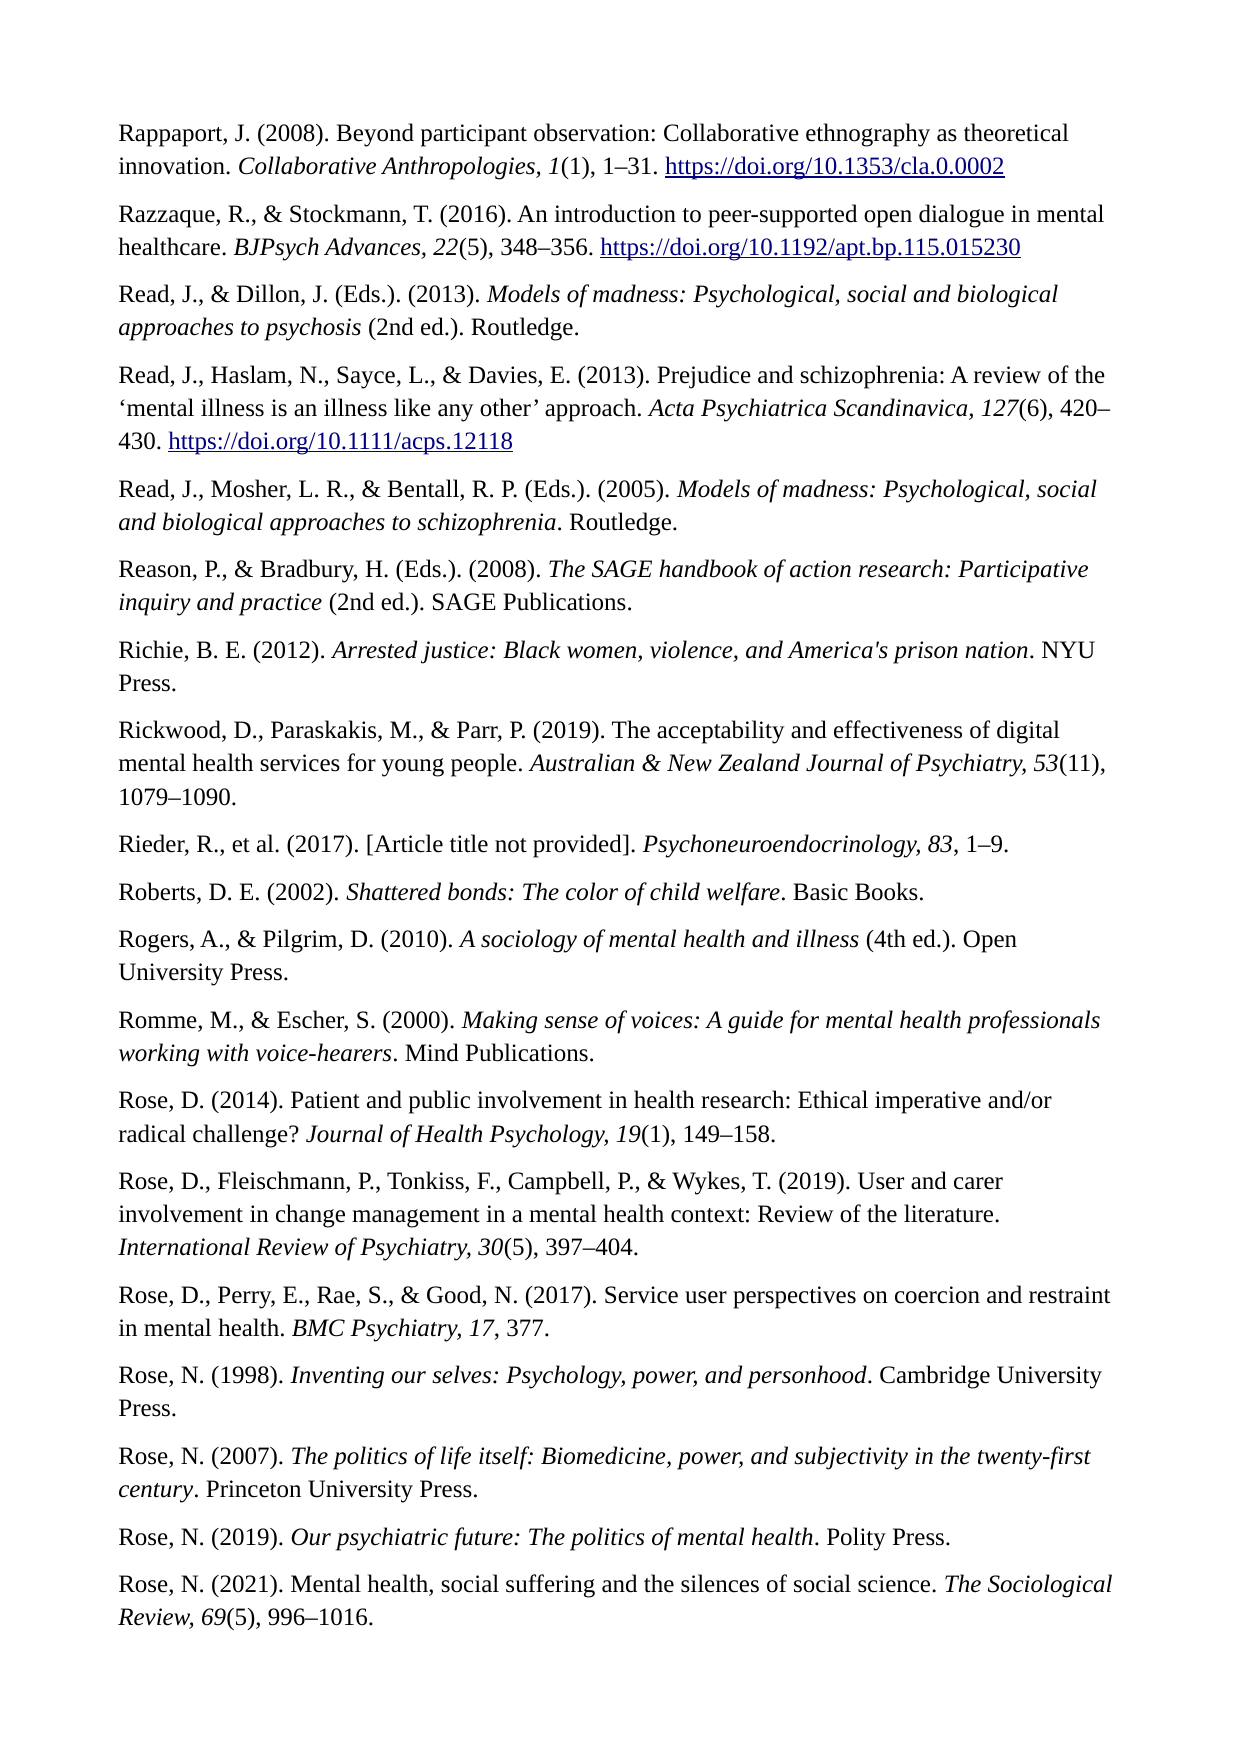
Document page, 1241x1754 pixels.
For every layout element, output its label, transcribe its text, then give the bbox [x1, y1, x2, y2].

text Rose, N. (2019). Our psychiatric future: The politics of mental health. Polity Press. [118, 1522, 1122, 1551]
text Rickwood, D., Paraskakis, M., & Parr, P. (2019). The acceptability and effectiveness of digital mental health services for young people. Australian & New Zealand Journal of Psychiatry, 53(11), 1079–1090. [118, 716, 1122, 810]
text Read, J., Mosher, L. R., & Bentall, R. P. (Eds.). (2005). Models of madness: Psychological, social and biological approaches to schizophrenia. Routledge. [118, 474, 1122, 535]
text Reason, P., & Bradbury, H. (Eds.). (2008). The SAGE handbook of action research: Participative inquiry and practice (2nd ed.). SAGE Publications. [118, 554, 1122, 616]
text Rose, D., Fleischmann, P., Tonkiss, F., Campbell, P., & Wykes, T. (2019). User and carer involvement in change management in a mental health context: Review of the literature. International Review of Psychiatry, 30(5), 397–404. [118, 1166, 1122, 1261]
text Rogers, A., & Pilgrim, D. (2010). A sociology of mental health and illness (4th ed.). Open University Press. [118, 924, 1122, 986]
text Romme, M., & Escher, S. (2000). Making sense of voices: A guide for mental health professionals working with voice-hearers. Mind Publications. [118, 1005, 1122, 1067]
text Roberts, D. E. (2002). Shattered bonds: The color of child welfare. Basic Books. [118, 877, 1122, 906]
text Rose, N. (2007). The politics of life itself: Biomedicine, power, and subjectivity in the twenty-first century. Princeton University Press. [118, 1441, 1122, 1503]
text Rappaport, J. (2008). Beyond participant observation: Collaborative ethnography as theoretical innovation. Collaborative Anthropologies, 1(1), 1–31. https://doi.org/10.1353/cla.0.0002 [118, 118, 1122, 180]
text Rose, N. (2021). Mental health, social suffering and the silences of social science. The Sociological Review, 69(5), 996–1016. [118, 1569, 1122, 1631]
text Read, J., Haslam, N., Sayce, L., & Davies, E. (2013). Prejudice and schizophrenia: A review of the ‘mental illness is an illness like any other’ approach. Acta Psychiatrica Scandinavica, 127(6), 420–430. https://doi.org/10.1111/acps.12118 [118, 360, 1122, 455]
text Rose, N. (1998). Inventing our selves: Psychology, power, and personhood. Cambridge University Press. [118, 1361, 1122, 1422]
text Read, J., & Dillon, J. (Eds.). (2013). Models of madness: Psychological, social and biological approaches to psychosis (2nd ed.). Routledge. [118, 279, 1122, 341]
text Richie, B. E. (2012). Arrested justice: Black women, violence, and America's prison nation. NYU Press. [118, 635, 1122, 697]
text Rose, D. (2014). Patient and public involvement in health research: Ethical imperative and/or radical challenge? Journal of Health Psychology, 19(1), 149–158. [118, 1086, 1122, 1147]
text Razzaque, R., & Stockmann, T. (2016). An introduction to peer-supported open dialogue in mental healthcare. BJPsych Advances, 22(5), 348–356. https://doi.org/10.1192/apt.bp.115.015230 [118, 199, 1122, 261]
text Rose, D., Perry, E., Rae, S., & Good, N. (2017). Service user perspectives on coercion and restraint in mental health. BMC Psychiatry, 17, 377. [118, 1280, 1122, 1342]
text Rieder, R., et al. (2017). [Article title not provided]. Psychoneuroendocrinology, 83, 1–9. [118, 829, 1122, 858]
